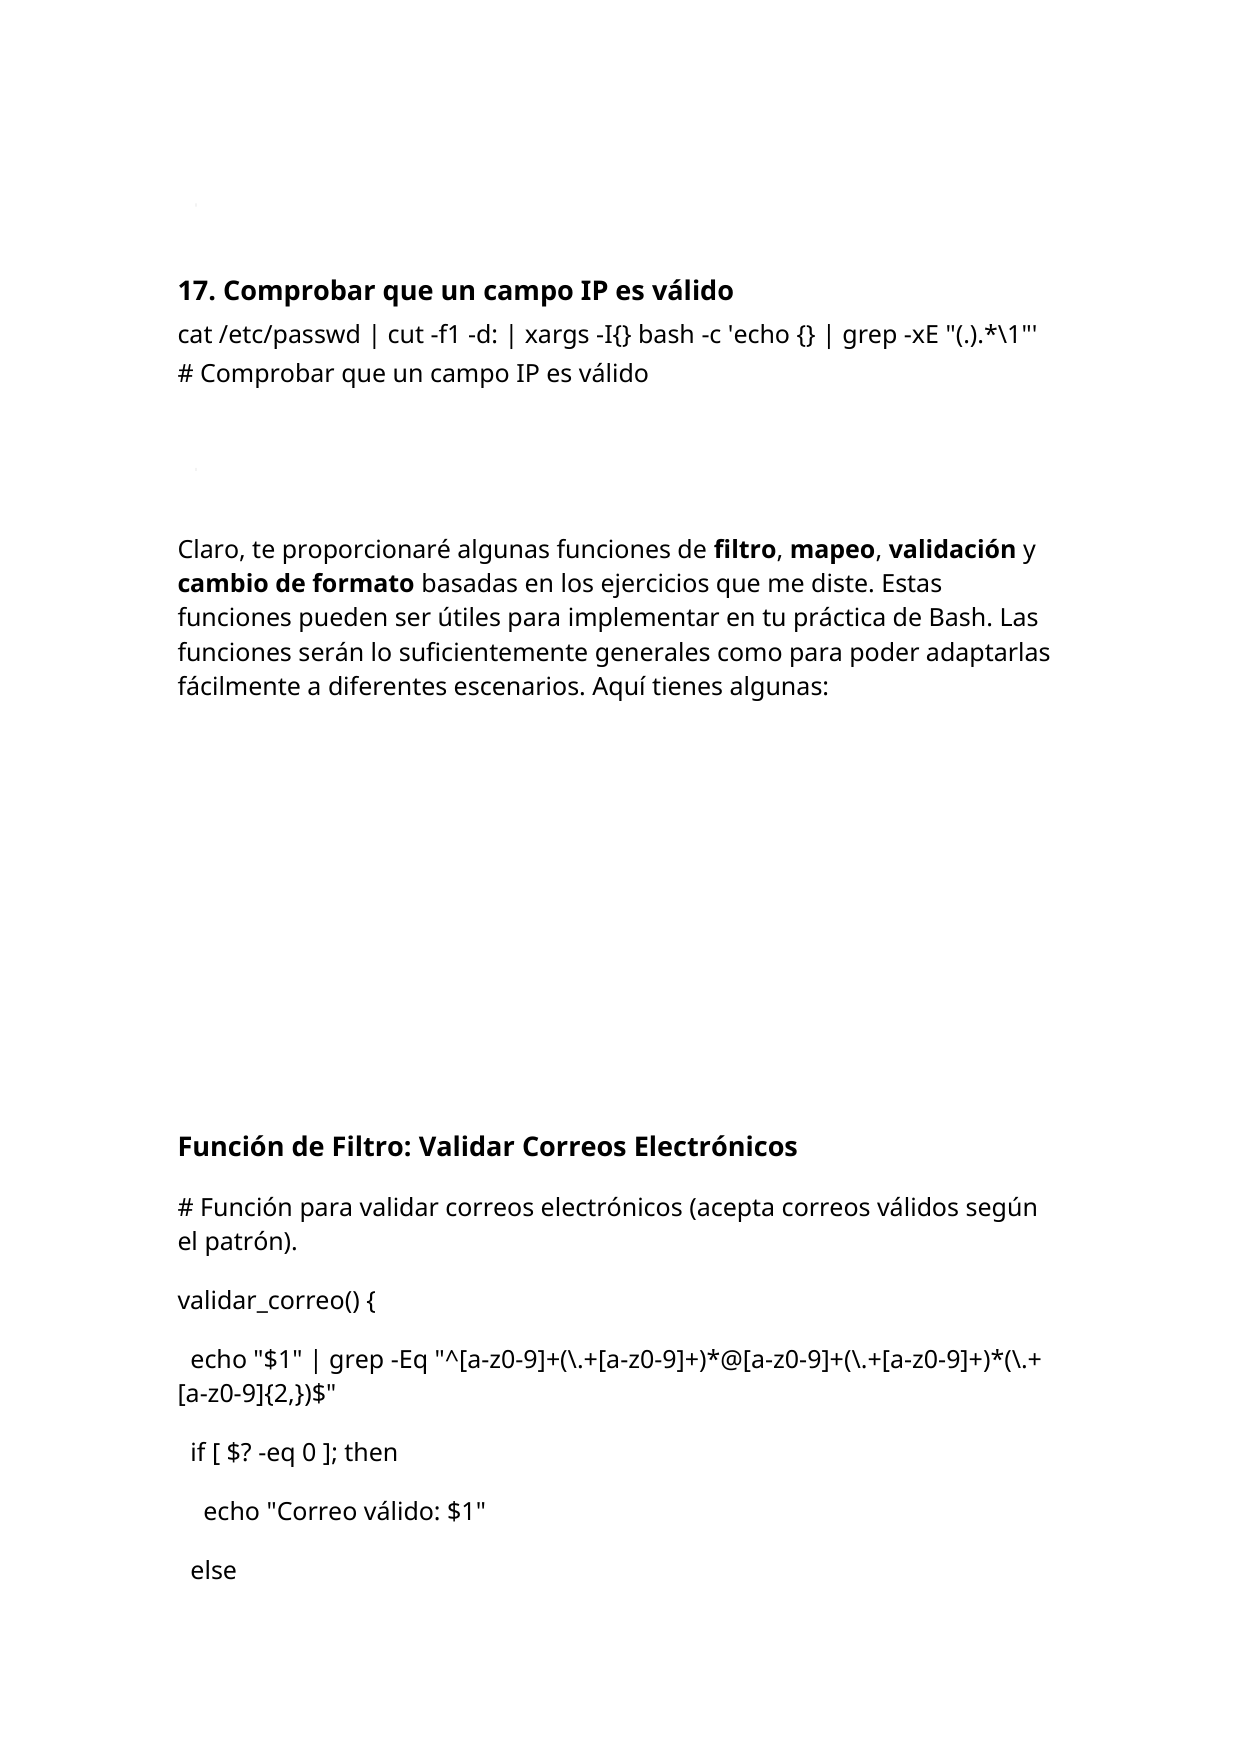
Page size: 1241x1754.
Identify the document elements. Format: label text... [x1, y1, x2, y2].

text cat /etc/passwd | cut -f1 -d: | xargs -I{} bash -c 'echo {} | grep -xE "(.).*\1"' # Comprobar que un campo IP es válido [177, 317, 1063, 390]
subtitle Función de Filtro: Validar Correos Electrónicos [177, 1128, 1063, 1164]
subtitle 17. Comprobar que un campo IP es válido [177, 272, 1063, 309]
text validar_correo() { [177, 1283, 1063, 1317]
text # Función para validar correos electrónicos (acepta correos válidos según el patrón). [177, 1189, 1063, 1258]
text Claro, te proporcionaré algunas funciones de filtro, mapeo, validación y cambio de formato basadas en los ejercicios que me diste. Estas funciones pueden ser útiles para implementar en tu práctica de Bash. Las funciones serán lo suficientemente generales como para poder adaptarlas fácilmente a diferentes escenarios. Aquí tienes algunas: [177, 532, 1063, 702]
text echo "Correo válido: $1" [177, 1494, 1063, 1528]
text echo "$1" | grep -Eq "^[a-z0-9]+(\.+[a-z0-9]+)*@[a-z0-9]+(\.+[a-z0-9]+)*(\.+[a-z0-9]{2,})$" [177, 1342, 1063, 1410]
text else [177, 1553, 1063, 1587]
text if [ $? -eq 0 ]; then [177, 1435, 1063, 1469]
